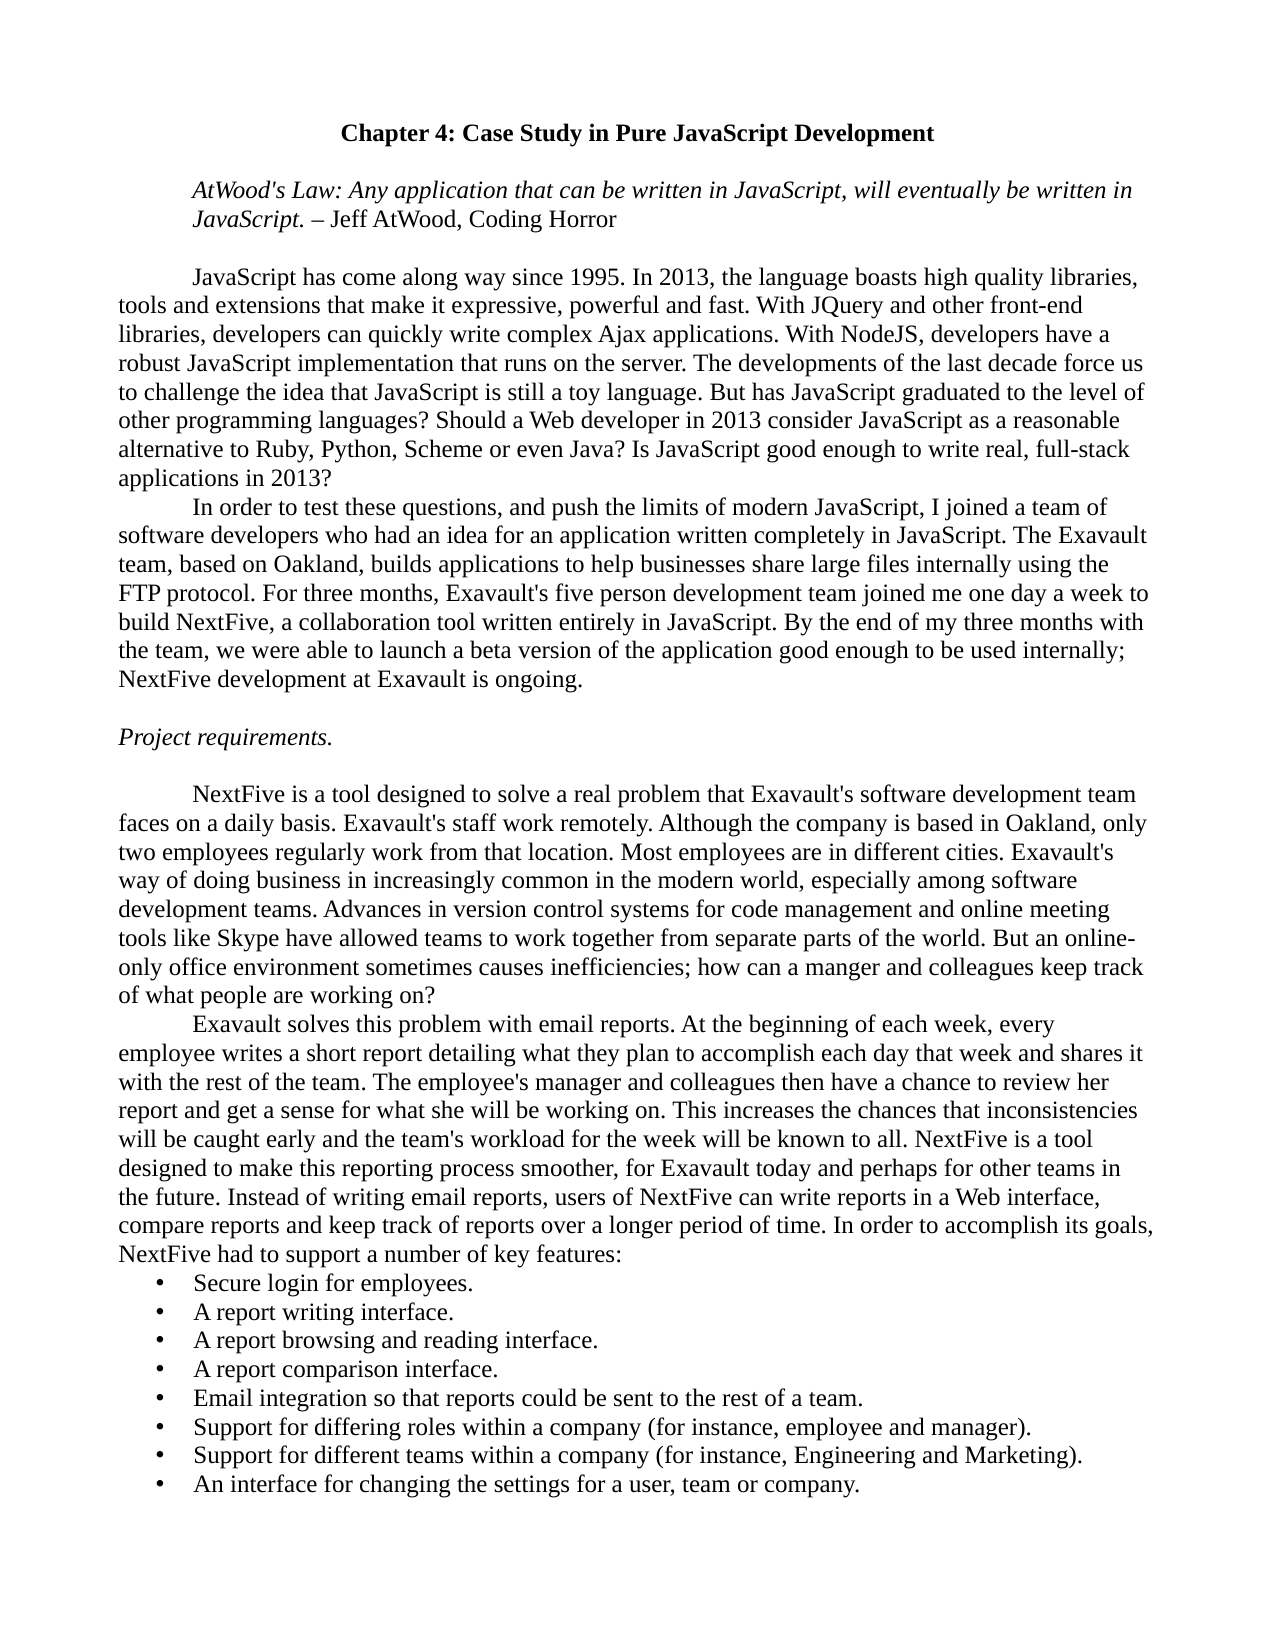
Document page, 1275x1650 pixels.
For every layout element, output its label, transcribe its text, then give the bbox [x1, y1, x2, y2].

list Email integration so that reports could be sent to the rest of a team. [156, 1383, 1157, 1412]
list A report writing interface. [156, 1297, 1157, 1326]
list A report browsing and reading interface. [156, 1326, 1157, 1354]
text In order to test these questions, and push the limits of modern JavaScript, I joined a team of software developers who had an idea for an application written completely in JavaScript. The Exavault team, based on Oakland, builds applications to help businesses share large files internally using the FTP protocol. For three months, Exavault's five person development team joined me one day a week to build NextFive, a collaboration tool written entirely in JavaScript. By the end of my three months with the team, we were able to launch a beta version of the application good enough to be used internally; NextFive development at Exavault is ongoing. [118, 492, 1157, 693]
list Secure login for employees. [156, 1268, 1157, 1297]
text Project requirements. [118, 722, 1157, 751]
text Exavault solves this problem with email reports. At the beginning of each week, every employee writes a short report detailing what they plan to accomplish each day that week and shares it with the rest of the team. The employee's manager and colleagues then have a chance to review her report and get a sense for what she will be working on. This increases the chances that inconsistencies will be caught early and the team's workload for the week will be known to all. NextFive is a tool designed to make this reporting process smoother, for Exavault today and perhaps for other teams in the future. Instead of writing email reports, users of NextFive can write reports in a Web interface, compare reports and keep track of reports over a longer period of time. In order to accomplish its goals, NextFive had to support a number of key features: [118, 1009, 1157, 1268]
text NextFive is a tool designed to solve a real problem that Exavault's software development team faces on a daily basis. Exavault's staff work remotely. Although the company is based in Oakland, only two employees regularly work from that location. Most employees are in different cities. Exavault's way of doing business in increasingly common in the modern world, especially among software development teams. Advances in version control systems for code management and online meeting tools like Skype have allowed teams to work together from separate parts of the world. But an online-only office environment sometimes causes inefficiencies; how can a manger and colleagues keep track of what people are working on? [118, 779, 1157, 1009]
list Support for different teams within a company (for instance, Engineering and Marketing). [156, 1441, 1157, 1469]
text JavaScript has come along way since 1995. In 2013, the language boasts high quality libraries, tools and extensions that make it expressive, powerful and fast. With JQuery and other front-end libraries, developers can quickly write complex Ajax applications. With NodeJS, developers have a robust JavaScript implementation that runs on the server. The developments of the last decade force us to challenge the idea that JavaScript is still a toy language. But has JavaScript graduated to the level of other programming languages? Should a Web developer in 2013 consider JavaScript as a reasonable alternative to Ruby, Python, Scheme or even Java? Is JavaScript good enough to write real, full-stack applications in 2013? [118, 262, 1157, 492]
list An interface for changing the settings for a user, team or company. [156, 1469, 1157, 1498]
text AtWood's Law: Any application that can be written in JavaScript, will eventually be written in JavaScript. – Jeff AtWood, Coding Horror [192, 176, 1157, 233]
list Support for differing roles within a company (for instance, employee and manager). [156, 1412, 1157, 1441]
text Chapter 4: Case Study in Pure JavaScript Development [118, 118, 1157, 147]
list A report comparison interface. [156, 1354, 1157, 1383]
